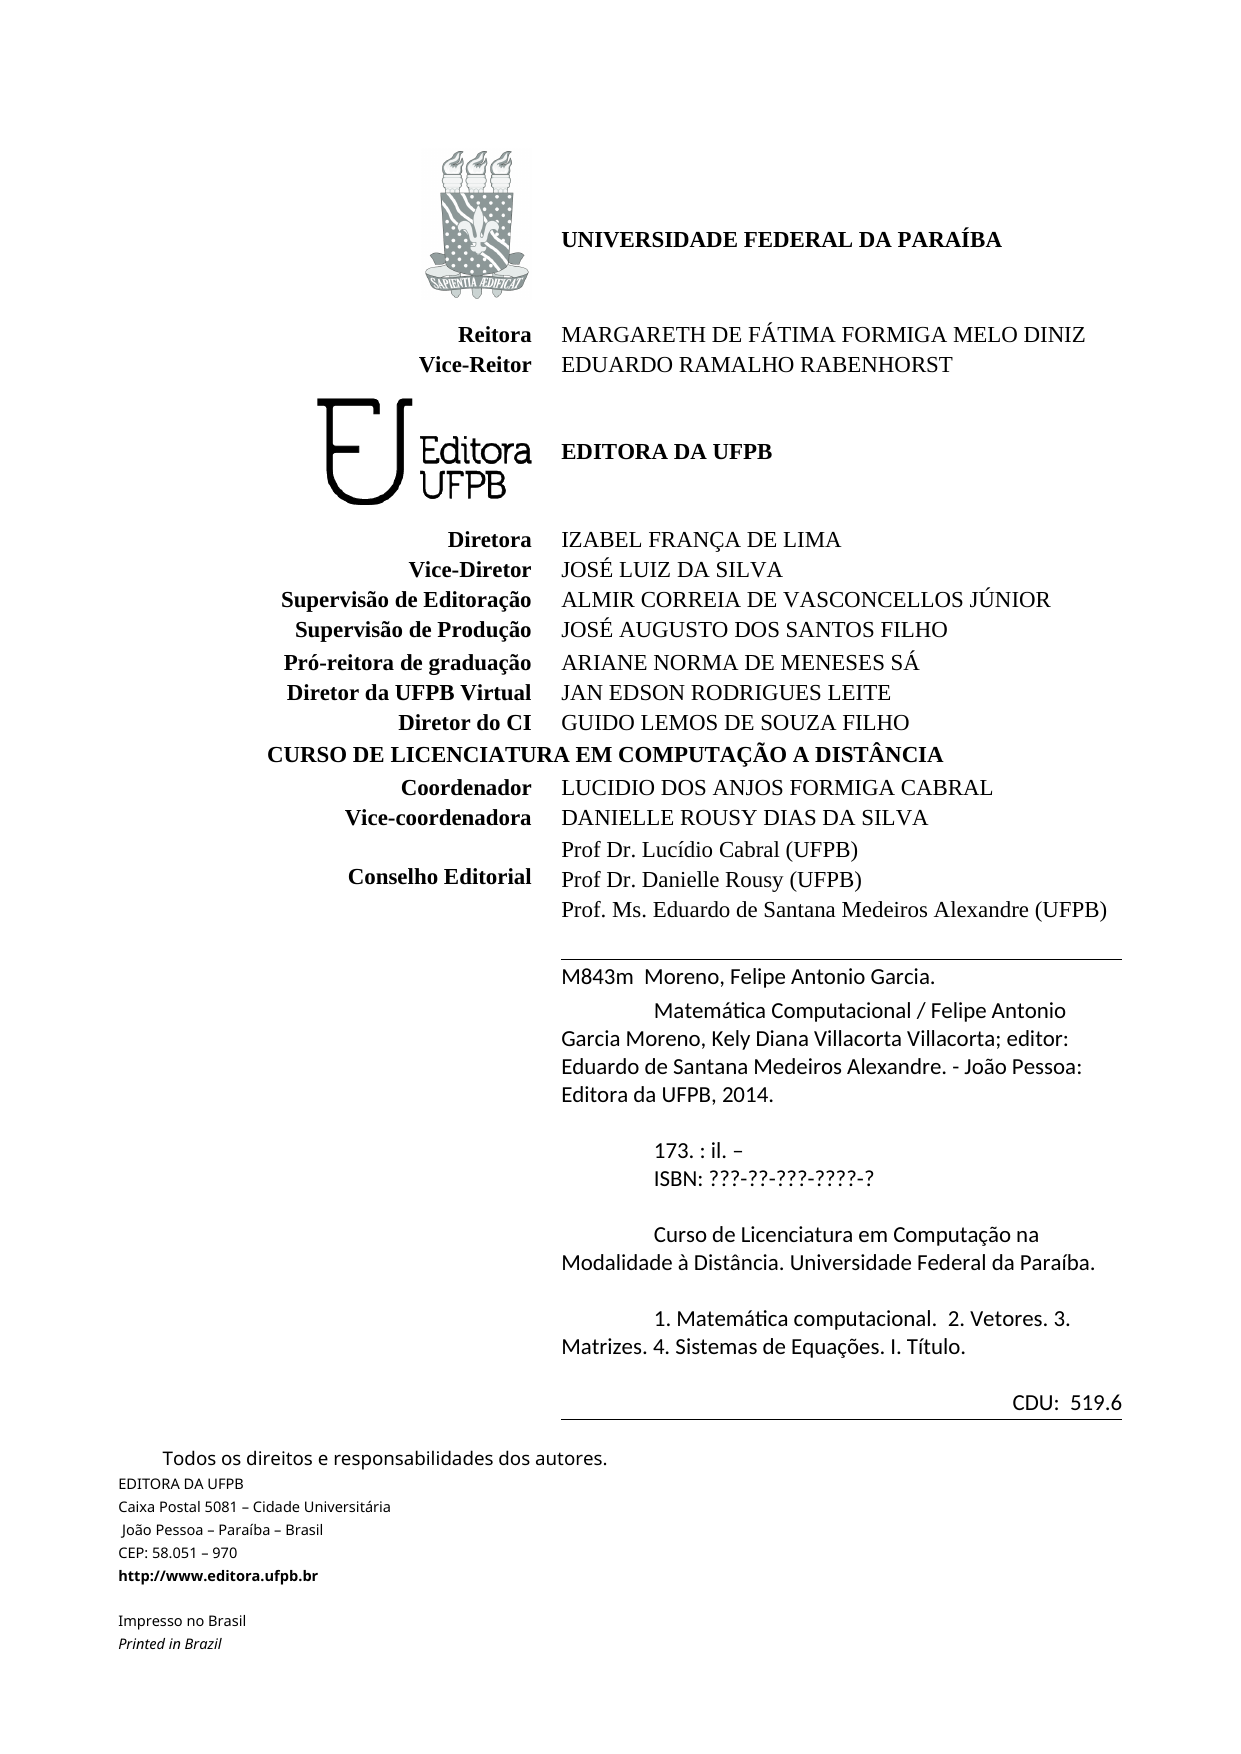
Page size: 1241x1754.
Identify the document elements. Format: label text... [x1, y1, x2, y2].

table_cell MARGARETH DE FÁTIMA FORMIGA MELO DINIZ EDUARDO RAMALHO RABENHORST [561, 321, 1122, 398]
table_cell IZABEL FRANÇA DE LIMA JOSÉ LUIZ DA SILVA ALMIR CORREIA DE VASCONCELLOS JÚNIOR JOSÉ AUGUSTO DOS SANTOS FILHO [561, 526, 1122, 649]
table_header UNIVERSIDADE FEDERAL DA PARAÍBA [561, 149, 1122, 321]
table_header [118, 149, 561, 321]
text João Pessoa – Paraíba – Brasil [118, 1520, 1122, 1539]
table_cell LUCIDIO DOS ANJOS FORMIGA CABRAL DANIELLE ROUSY DIAS DA SILVA [561, 774, 1122, 836]
table_cell [118, 398, 561, 526]
table_cell Reitora Vice-Reitor [118, 321, 561, 398]
table_cell M843m Moreno, Felipe Antonio Garcia. Matemática Computacional / Felipe Antonio Garcia Moreno, Kely Diana Villacorta Villacorta; editor: Eduardo de Santana Medeiros Alexandre. - João Pessoa: Editora da UFPB, 2014. 173. : il. – ISBN: ???-??-???-????-? Curso de Licenciatura em Computação na Modalidade à Distância. Universidade Federal da Paraíba. 1. Matemática computacional. 2. Vetores. 3. Matrizes. 4. Sistemas de Equações. I. Título. CDU: 519.6 [561, 960, 1122, 1419]
table_cell CURSO DE LICENCIATURA EM COMPUTAÇÃO A DISTÂNCIA [118, 741, 1122, 774]
text Caixa Postal 5081 – Cidade Universitária [118, 1497, 1122, 1517]
table_cell Prof Dr. Lucídio Cabral (UFPB) Prof Dr. Danielle Rousy (UFPB) Prof. Ms. Eduardo de Santana Medeiros Alexandre (UFPB) [561, 836, 1122, 959]
text EDITORA DA UFPB [118, 1474, 1122, 1494]
text Impresso no Brasil [118, 1611, 1122, 1631]
table_cell Pró-reitora de graduação Diretor da UFPB Virtual Diretor do CI [118, 649, 561, 741]
picture [421, 148, 532, 300]
table_cell Diretora Vice-Diretor Supervisão de Editoração Supervisão de Produção [118, 526, 561, 649]
table_cell Conselho Editorial [118, 836, 561, 959]
text CEP: 58.051 – 970 [118, 1542, 1122, 1562]
table_cell Coordenador Vice-coordenadora [118, 774, 561, 836]
text Printed in Brazil [118, 1634, 1122, 1654]
table_cell [118, 959, 561, 1419]
table_cell EDITORA DA UFPB [561, 398, 1122, 526]
picture [317, 398, 532, 505]
text http://www.editora.ufpb.br [118, 1565, 1122, 1585]
table_cell ARIANE NORMA DE MENESES SÁ JAN EDSON RODRIGUES LEITE GUIDO LEMOS DE SOUZA FILHO [561, 649, 1122, 741]
text Todos os direitos e responsabilidades dos autores. [162, 1445, 1122, 1470]
